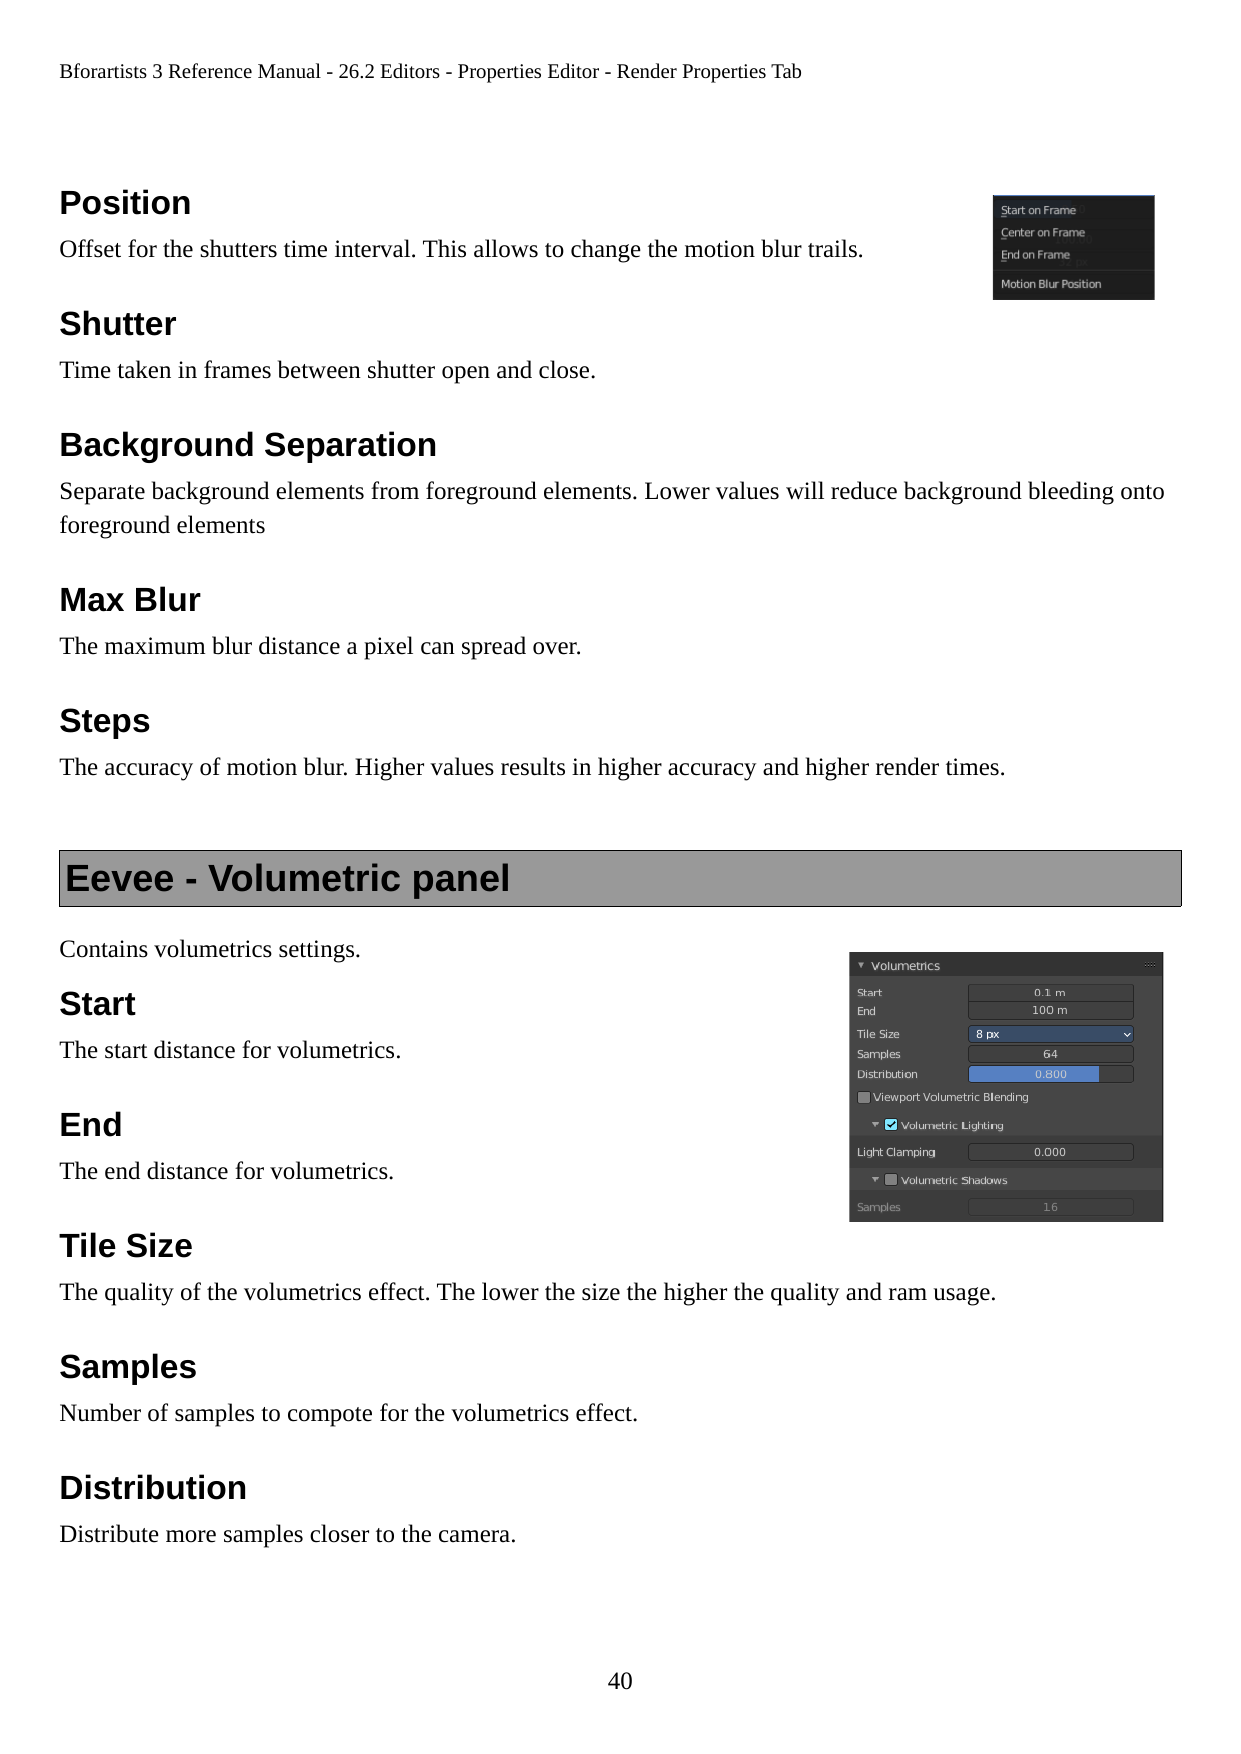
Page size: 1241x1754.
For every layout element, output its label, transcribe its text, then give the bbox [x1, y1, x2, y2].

text The quality of the volumetrics effect. The lower the size the higher the quality and ram usage. [59, 1277, 1181, 1306]
subtitle Start [59, 984, 849, 1023]
subtitle Background Separation [59, 424, 1181, 463]
text Time taken in frames between shutter open and close. [59, 355, 1181, 383]
subtitle Shutter [59, 303, 1181, 342]
subtitle Samples [59, 1347, 1181, 1386]
text The maximum blur distance a pixel can spread over. [59, 631, 1181, 660]
text Number of samples to compote for the volumetrics effect. [59, 1398, 1181, 1427]
picture [992, 195, 1155, 300]
subtitle [1164, 1105, 1181, 1144]
text The accuracy of motion blur. Higher values results in higher accuracy and higher render times. [59, 752, 1181, 781]
subtitle Tile Size [59, 1226, 1181, 1265]
subtitle Max Blur [59, 580, 1181, 619]
subtitle End [59, 1105, 849, 1144]
subtitle Distribution [59, 1468, 1181, 1507]
picture [849, 952, 1164, 1222]
text Separate background elements from foreground elements. Lower values will reduce background bleeding onto foreground elements [59, 476, 1181, 539]
text The start distance for volumetrics. [59, 1035, 849, 1064]
text The end distance for volumetrics. [59, 1156, 849, 1185]
text Distribute more samples closer to the camera. [59, 1519, 1181, 1548]
text Contains volumetrics settings. [59, 934, 1181, 963]
subtitle Steps [59, 701, 1181, 740]
text Offset for the shutters time interval. This allows to change the motion blur trails. [59, 234, 992, 262]
subtitle Position [59, 182, 1181, 221]
table_header Eevee - Volumetric panel [60, 851, 1181, 906]
subtitle [1164, 984, 1181, 1023]
